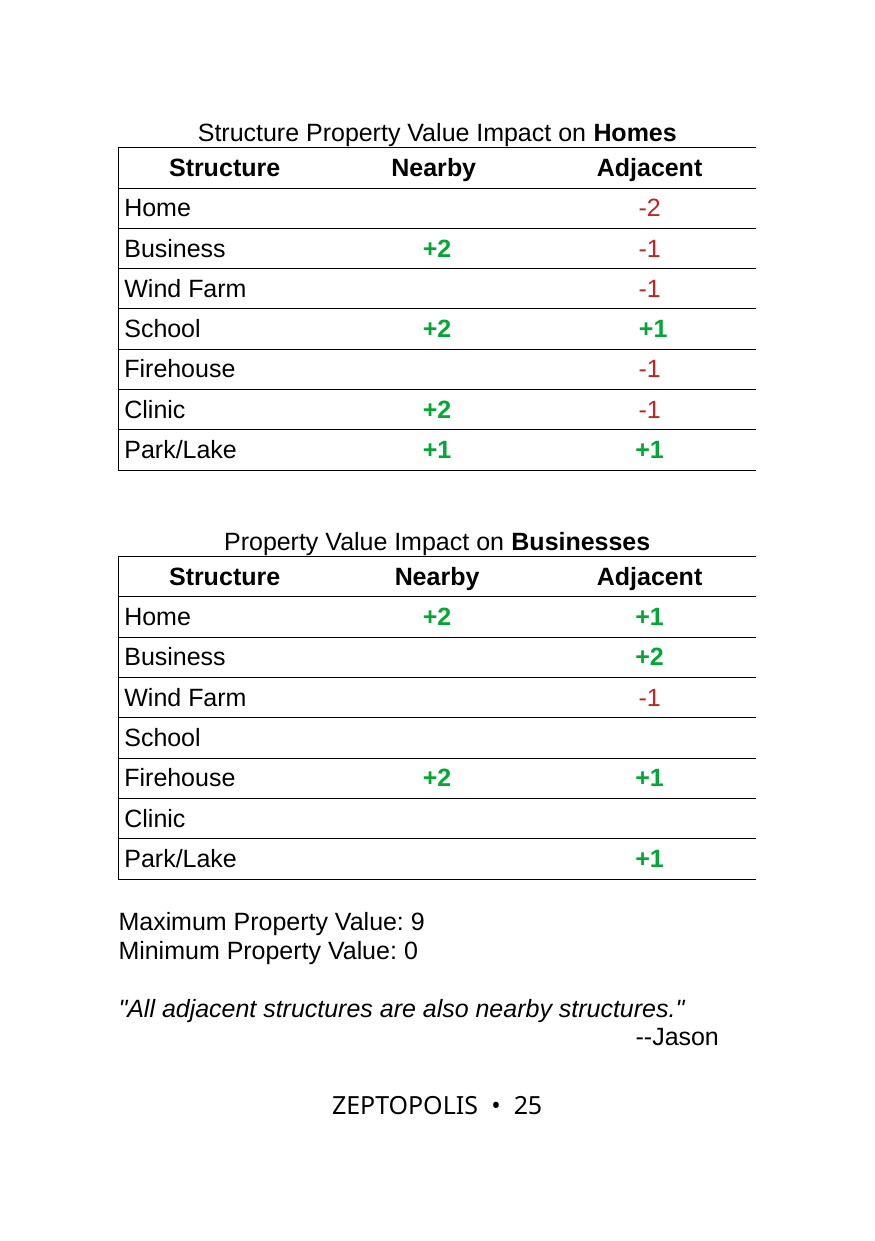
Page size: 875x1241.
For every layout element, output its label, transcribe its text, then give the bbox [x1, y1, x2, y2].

table_cell -1 [543, 229, 756, 268]
table_cell [331, 718, 543, 757]
table_cell Firehouse [119, 350, 331, 389]
text "All adjacent structures are also nearby structures." [118, 993, 756, 1022]
table_cell +1 [543, 597, 756, 637]
table_cell +2 [331, 759, 543, 798]
table_cell -2 [543, 189, 756, 228]
table_cell +1 [331, 430, 543, 469]
table_cell +2 [331, 229, 543, 268]
table_cell Wind Farm [119, 678, 331, 717]
table_cell Home [119, 597, 331, 637]
table_cell [331, 839, 543, 878]
table_header Adjacent [543, 148, 756, 187]
table_cell +2 [331, 309, 543, 349]
table_header Nearby [331, 557, 543, 596]
table_cell School [119, 309, 331, 349]
text Maximum Property Value: 9 [118, 907, 756, 936]
table_cell Park/Lake [119, 839, 331, 878]
table_header Adjacent [543, 557, 756, 596]
table_cell [331, 799, 543, 838]
table_cell +1 [543, 309, 756, 349]
table_cell -1 [543, 350, 756, 389]
table_cell -1 [543, 678, 756, 717]
table_header Nearby [331, 148, 543, 187]
table_cell +2 [331, 597, 543, 637]
table_cell Business [119, 638, 331, 677]
table_cell Clinic [119, 390, 331, 429]
table_cell Firehouse [119, 759, 331, 798]
text Minimum Property Value: 0 [118, 936, 756, 965]
table_cell [543, 799, 756, 838]
table_header Structure [119, 557, 331, 596]
table_cell -1 [543, 269, 756, 308]
table_cell [543, 718, 756, 757]
table_header Structure [119, 148, 331, 187]
table_cell [331, 678, 543, 717]
table_cell [331, 350, 543, 389]
text Structure Property Value Impact on Homes [118, 118, 756, 147]
text --Jason [118, 1022, 756, 1051]
table_cell Wind Farm [119, 269, 331, 308]
table_cell School [119, 718, 331, 757]
table_cell [331, 269, 543, 308]
table_cell +1 [543, 430, 756, 469]
table_cell Home [119, 189, 331, 228]
text Property Value Impact on Businesses [118, 527, 756, 556]
table_cell +2 [331, 390, 543, 429]
table_cell +1 [543, 839, 756, 878]
table_cell Park/Lake [119, 430, 331, 469]
table_cell +1 [543, 759, 756, 798]
table_cell Clinic [119, 799, 331, 838]
table_cell Business [119, 229, 331, 268]
table_cell [331, 189, 543, 228]
table_cell [331, 638, 543, 677]
table_cell -1 [543, 390, 756, 429]
table_cell +2 [543, 638, 756, 677]
